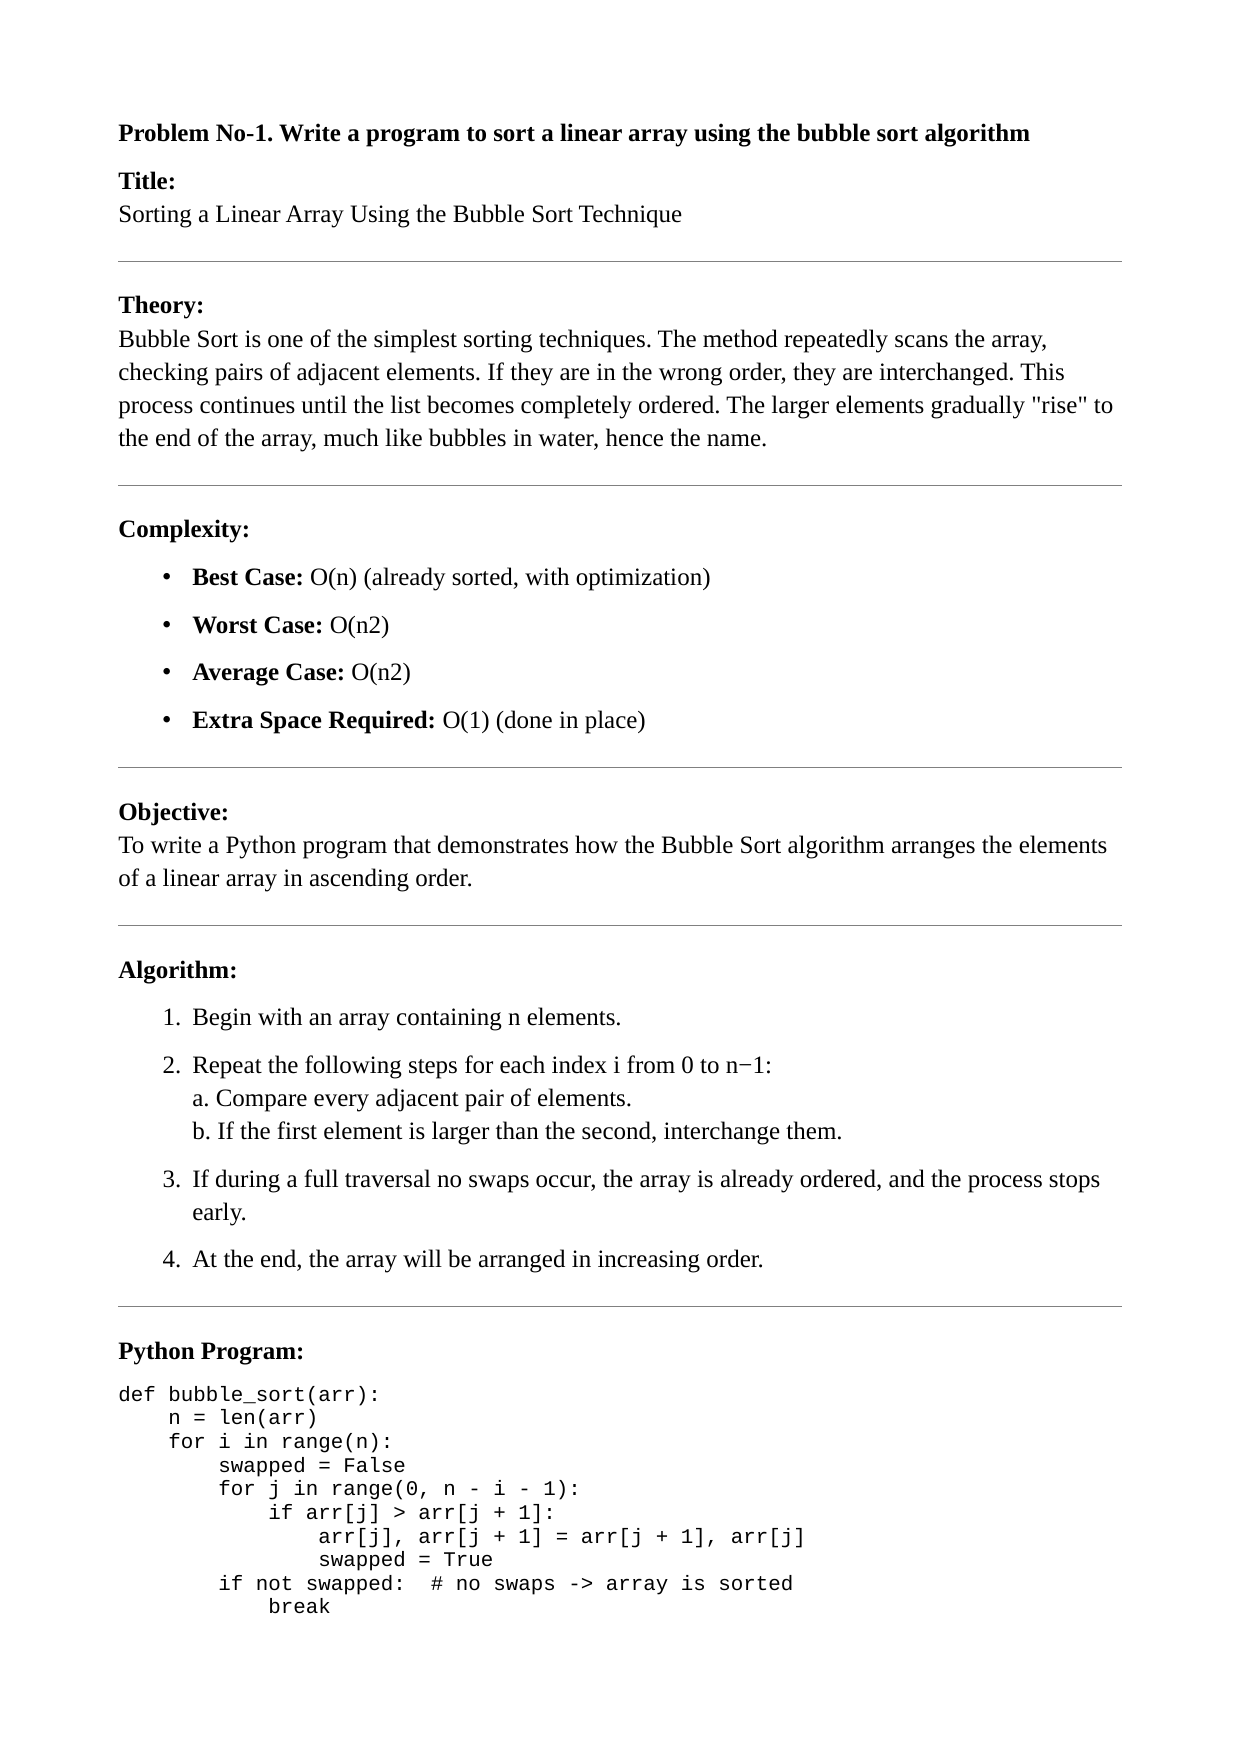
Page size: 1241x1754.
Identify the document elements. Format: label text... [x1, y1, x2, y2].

text Python Program: [118, 1336, 1122, 1365]
text def bubble_sort(arr): [118, 1384, 1122, 1407]
list Begin with an array containing n elements. [162, 1002, 1122, 1031]
text n = len(arr) [118, 1407, 1122, 1431]
text Objective: To write a Python program that demonstrates how the Bubble Sort algorithm arranges the elements of a linear array in ascending order. [118, 797, 1122, 892]
text arr[j], arr[j + 1] = arr[j + 1], arr[j] [118, 1526, 1122, 1549]
text if arr[j] > arr[j + 1]: [118, 1502, 1122, 1526]
list Average Case: O(n2) [162, 657, 1122, 686]
text break [118, 1597, 1122, 1620]
text swapped = False [118, 1455, 1122, 1478]
list Worst Case: O(n2) [162, 610, 1122, 638]
text swapped = True [118, 1549, 1122, 1573]
text if not swapped: # no swaps -> array is sorted [118, 1573, 1122, 1597]
text Title: Sorting a Linear Array Using the Bubble Sort Technique [118, 166, 1122, 227]
list If during a full traversal no swaps occur, the array is already ordered, and the process stops early. [162, 1164, 1122, 1225]
text for j in range(0, n - i - 1): [118, 1478, 1122, 1502]
list Repeat the following steps for each index i from 0 to n−1: a. Compare every adjacent pair of elements. b. If the first element is larger than the second, interchange them. [162, 1050, 1122, 1145]
list At the end, the array will be arranged in increasing order. [162, 1244, 1122, 1273]
text Theory: Bubble Sort is one of the simplest sorting techniques. The method repeatedly scans the array, checking pairs of adjacent elements. If they are in the wrong order, they are interchanged. This process continues until the list becomes completely ordered. The larger elements gradually "rise" to the end of the array, much like bubbles in water, hence the name. [118, 291, 1122, 451]
text Complexity: [118, 514, 1122, 543]
list Extra Space Required: O(1) (done in place) [162, 705, 1122, 734]
text Problem No-1. Write a program to sort a linear array using the bubble sort algorithm [118, 118, 1122, 147]
list Best Case: O(n) (already sorted, with optimization) [162, 562, 1122, 591]
text Algorithm: [118, 955, 1122, 983]
text for i in range(n): [118, 1431, 1122, 1455]
